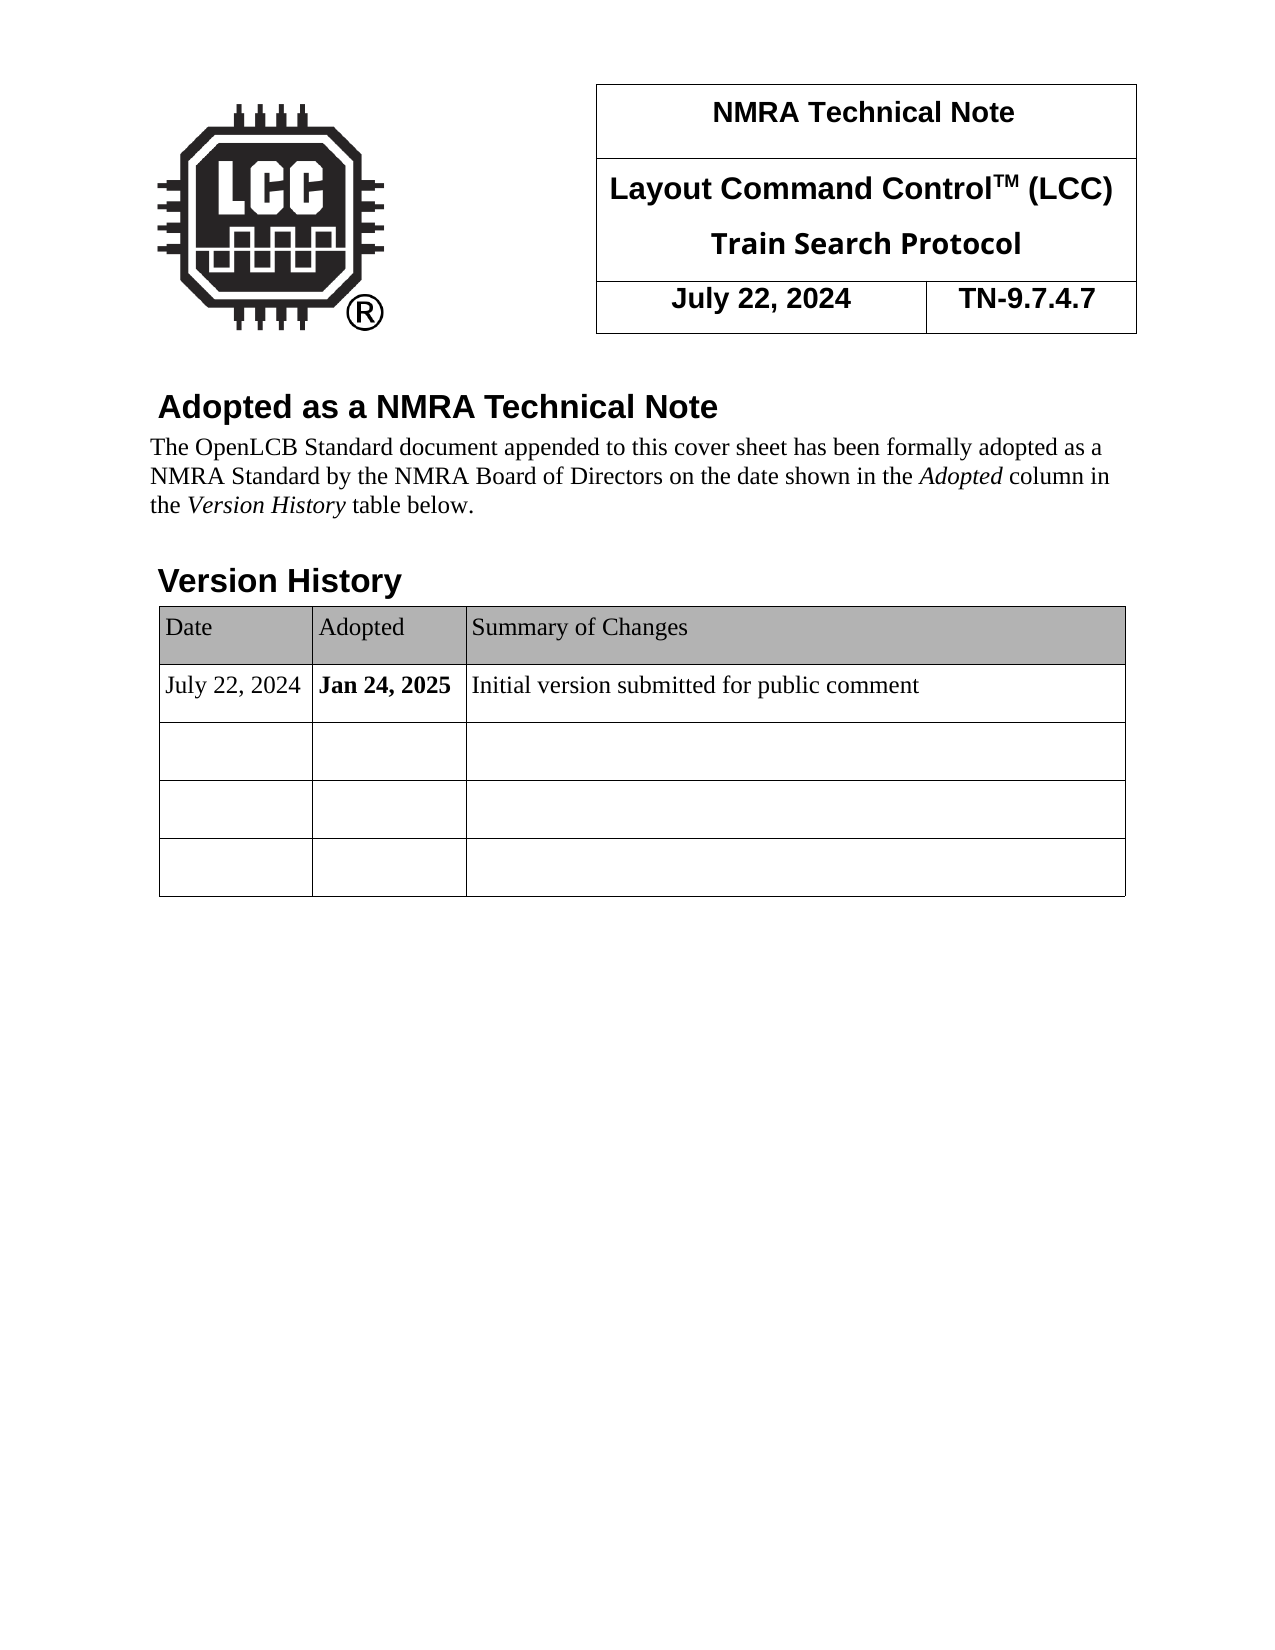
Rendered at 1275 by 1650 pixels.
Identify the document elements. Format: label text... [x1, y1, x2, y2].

table_header Adopted [313, 607, 466, 664]
table_cell [313, 839, 466, 896]
table_cell [160, 723, 312, 780]
table_cell July 22, 2024 [160, 665, 312, 722]
table_cell [160, 839, 312, 896]
picture [138, 85, 405, 347]
table_cell Initial version submitted for public comment [467, 665, 1125, 722]
table_cell [160, 781, 312, 838]
subtitle Version History [112, 561, 1125, 600]
table_cell [313, 781, 466, 838]
subtitle Adopted as a NMRA Technical Note [112, 388, 1125, 426]
table_cell [467, 723, 1125, 780]
table_header Summary of Changes [467, 607, 1125, 664]
table_header Date [160, 607, 312, 664]
table_cell [467, 781, 1125, 838]
table_cell [313, 723, 466, 780]
table_cell [467, 839, 1125, 896]
table_cell Jan 24, 2025 [313, 665, 466, 722]
text The OpenLCB Standard document appended to this cover sheet has been formally adopted as a NMRA Standard by the NMRA Board of Directors on the date shown in the Adopted column in the Version History table below. [150, 432, 1125, 518]
